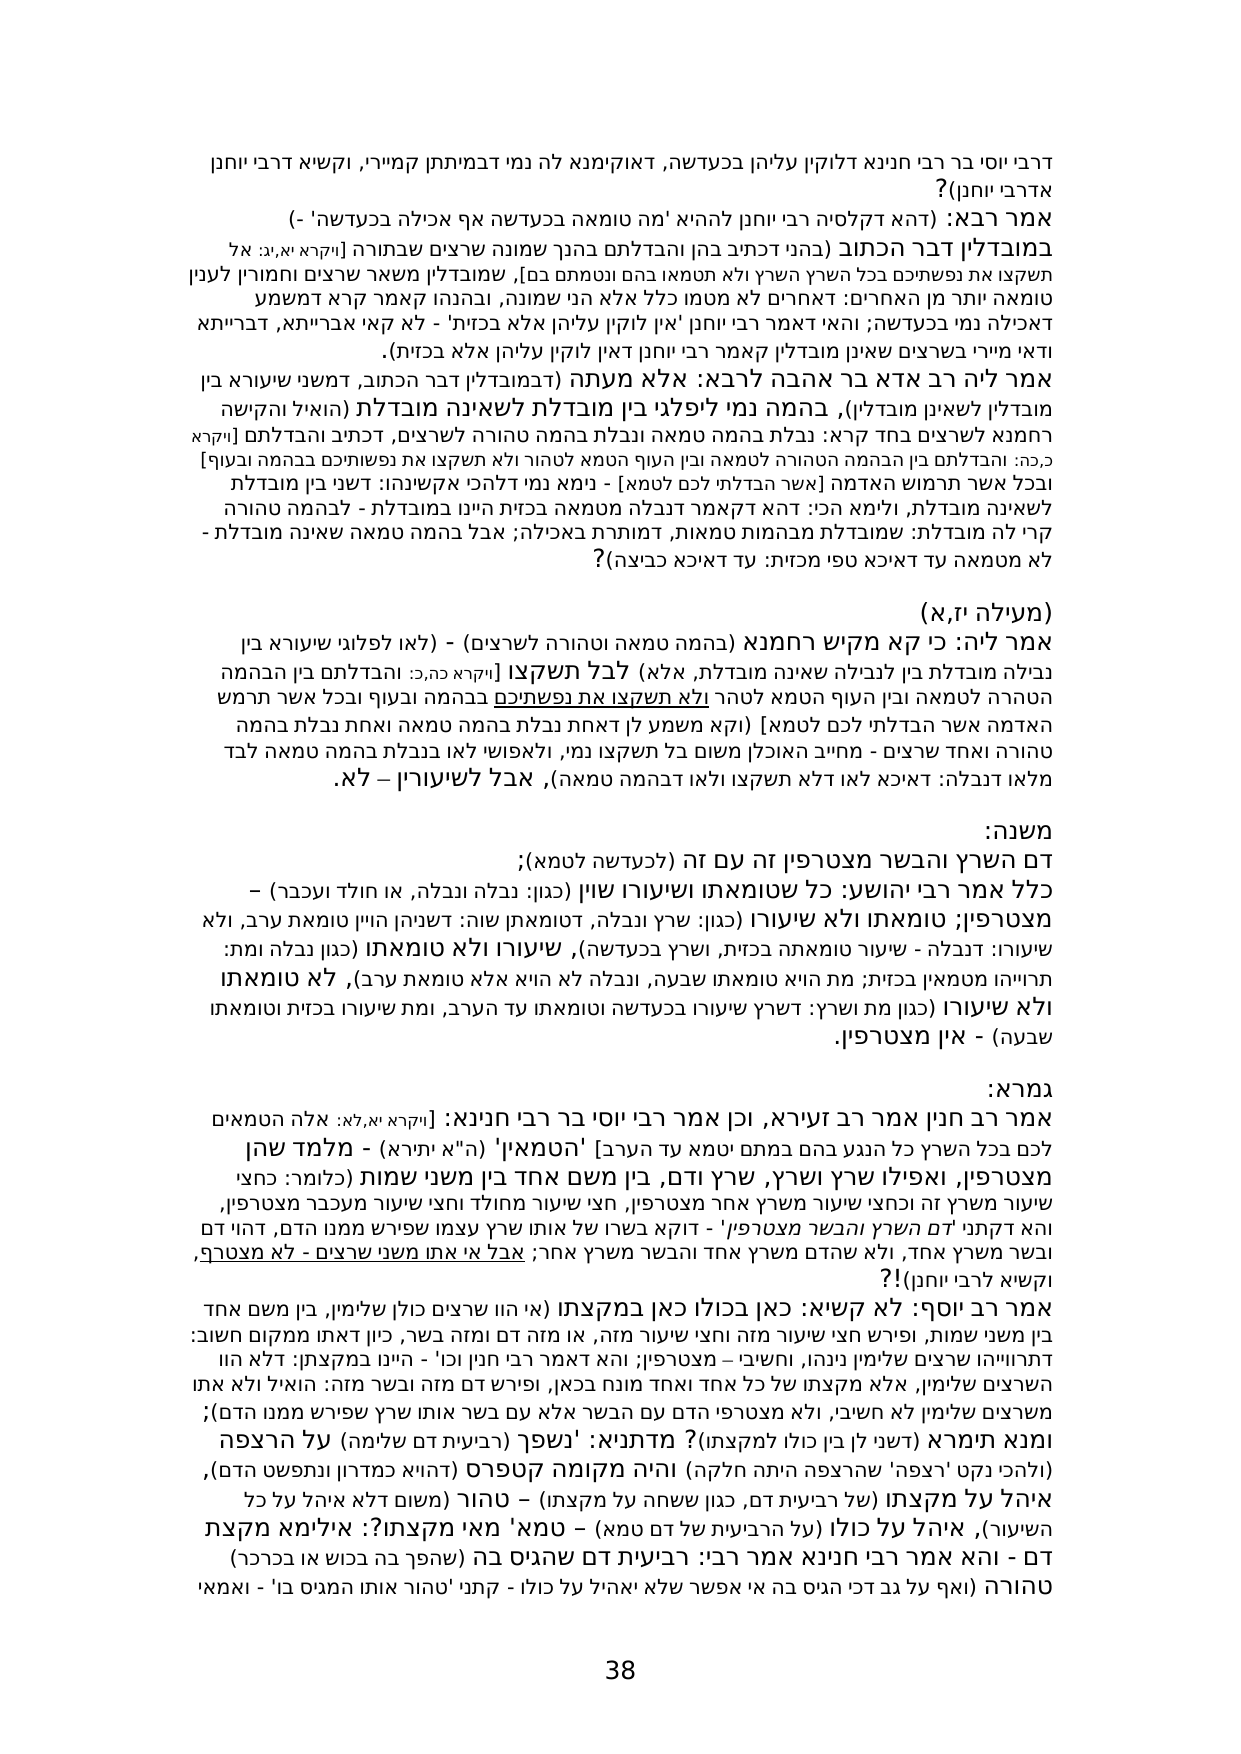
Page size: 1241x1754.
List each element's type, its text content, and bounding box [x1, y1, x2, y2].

text דם השרץ והבשר מצטרפין זה עם זה (לכעדשה לטמא); [187, 846, 1053, 875]
text אמר רב חנין אמר רב זעירא, וכן אמר רבי יוסי בר רבי חנינא: [ויקרא יא,לא: אלה הטמאים לכם בכל השרץ כל הנגע בהם במתם יטמא עד הערב] 'הטמאין' (ה"א יתירא) - מלמד שהן מצטרפין, ואפילו שרץ ושרץ, שרץ ודם, בין משם אחד בין משני שמות (כלומר: כחצי שיעור משרץ זה וכחצי שיעור משרץ אחר מצטרפין, חצי שיעור מחולד וחצי שיעור מעכבר מצטרפין, והא דקתני 'דם השרץ והבשר מצטרפין' - דוקא בשרו של אותו שרץ עצמו שפירש ממנו הדם, דהוי דם ובשר משרץ אחד, ולא שהדם משרץ אחד והבשר משרץ אחר; אבל אי אתו משני שרצים - לא מצטרף, וקשיא לרבי יוחנן)!? [187, 1104, 1053, 1294]
text (מעילה יז,א) [187, 598, 1053, 627]
text כלל אמר רבי יהושע: כל שטומאתו ושיעורו שוין (כגון: נבלה ונבלה, או חולד ועכבר) – מצטרפין; טומאתו ולא שיעורו (כגון: שרץ ונבלה, דטומאתן שוה: דשניהן הויין טומאת ערב, ולא שיעורו: דנבלה - שיעור טומאתה בכזית, ושרץ בכעדשה), שיעורו ולא טומאתו (כגון נבלה ומת: תרוייהו מטמאין בכזית; מת הויא טומאתו שבעה, ונבלה לא הויא אלא טומאת ערב), לא טומאתו ולא שיעורו (כגון מת ושרץ: דשרץ שיעורו בכעדשה וטומאתו עד הערב, ומת שיעורו בכזית וטומאתו שבעה) - אין מצטרפין. [187, 875, 1053, 1050]
text משנה: [187, 817, 1053, 846]
text אמר רבא: (דהא דקלסיה רבי יוחנן לההיא 'מה טומאה בכעדשה אף אכילה בכעדשה' -) במובדלין דבר הכתוב (בהני דכתיב בהן והבדלתם בהנך שמונה שרצים שבתורה [ויקרא יא,יג: אל תשקצו את נפשתיכם בכל השרץ השרץ ולא תטמאו בהם ונטמתם בם], שמובדלין משאר שרצים וחמורין לענין טומאה יותר מן האחרים: דאחרים לא מטמו כלל אלא הני שמונה, ובהנהו קאמר קרא דמשמע דאכילה נמי בכעדשה; והאי דאמר רבי יוחנן 'אין לוקין עליהן אלא בכזית' - לא קאי אברייתא, דברייתא ודאי מיירי בשרצים שאינן מובדלין קאמר רבי יוחנן דאין לוקין עליהן אלא בכזית). [187, 203, 1053, 364]
text אמר ליה: כי קא מקיש רחמנא (בהמה טמאה וטהורה לשרצים) - (לאו לפלוגי שיעורא בין נבילה מובדלת בין לנבילה שאינה מובדלת, אלא) לבל תשקצו [ויקרא כה,כ: והבדלתם בין הבהמה הטהרה לטמאה ובין העוף הטמא לטהר ולא תשקצו את נפשתיכם בבהמה ובעוף ובכל אשר תרמש האדמה אשר הבדלתי לכם לטמא] (וקא משמע לן דאחת נבלת בהמה טמאה ואחת נבלת בהמה טהורה ואחד שרצים - מחייב האוכלן משום בל תשקצו נמי, ולאפושי לאו בנבלת בהמה טמאה לבד מלאו דנבלה: דאיכא לאו דלא תשקצו ולאו דבהמה טמאה), אבל לשיעורין – לא. [187, 627, 1053, 792]
text אמר רב יוסף: לא קשיא: כאן בכולו כאן במקצתו (אי הוו שרצים כולן שלימין, בין משם אחד בין משני שמות, ופירש חצי שיעור מזה וחצי שיעור מזה, או מזה דם ומזה בשר, כיון דאתו ממקום חשוב: דתרווייהו שרצים שלימין נינהו, וחשיבי – מצטרפין; והא דאמר רבי חנין וכו' - היינו במקצתן: דלא הוו השרצים שלימין, אלא מקצתו של כל אחד ואחד מונח בכאן, ופירש דם מזה ובשר מזה: הואיל ולא אתו משרצים שלימין לא חשיבי, ולא מצטרפי הדם עם הבשר אלא עם בשר אותו שרץ שפירש ממנו הדם); ומנא תימרא (דשני לן בין כולו למקצתו)? מדתניא: 'נשפך (רביעית דם שלימה) על הרצפה (ולהכי נקט 'רצפה' שהרצפה היתה חלקה) והיה מקומה קטפרס (דהויא כמדרון ונתפשט הדם), איהל על מקצתו (של רביעית דם, כגון ששחה על מקצתו) – טהור (משום דלא איהל על כל השיעור), איהל על כולו (על הרביעית של דם טמא) – טמא' מאי מקצתו?: אילימא מקצת דם - והא אמר רבי חנינא אמר רבי: רביעית דם שהגיס בה (שהפך בה בכוש או בכרכר) טהורה (ואף על גב דכי הגיס בה אי אפשר שלא יאהיל על כולו - קתני 'טהור אותו המגיס בו' - ואמאי [187, 1294, 1053, 1601]
text דרבי יוסי בר רבי חנינא דלוקין עליהן בכעדשה, דאוקימנא לה נמי דבמיתתן קמיירי, וקשיא דרבי יוחנן אדרבי יוחנן)? [187, 150, 1053, 203]
text גמרא: [187, 1074, 1053, 1104]
text אמר ליה רב אדא בר אהבה לרבא: אלא מעתה (דבמובדלין דבר הכתוב, דמשני שיעורא בין מובדלין לשאינן מובדלין), בהמה נמי ליפלגי בין מובדלת לשאינה מובדלת (הואיל והקישה רחמנא לשרצים בחד קרא: נבלת בהמה טמאה ונבלת בהמה טהורה לשרצים, דכתיב והבדלתם [ויקרא כ,כה: והבדלתם בין הבהמה הטהורה לטמאה ובין העוף הטמא לטהור ולא תשקצו את נפשותיכם בבהמה ובעוף] ובכל אשר תרמוש האדמה [אשר הבדלתי לכם לטמא] - נימא נמי דלהכי אקשינהו: דשני בין מובדלת לשאינה מובדלת, ולימא הכי: דהא דקאמר דנבלה מטמאה בכזית היינו במובדלת - לבהמה טהורה קרי לה מובדלת: שמובדלת מבהמות טמאות, דמותרת באכילה; אבל בהמה טמאה שאינה מובדלת - לא מטמאה עד דאיכא טפי מכזית: עד דאיכא כביצה)? [187, 364, 1053, 574]
